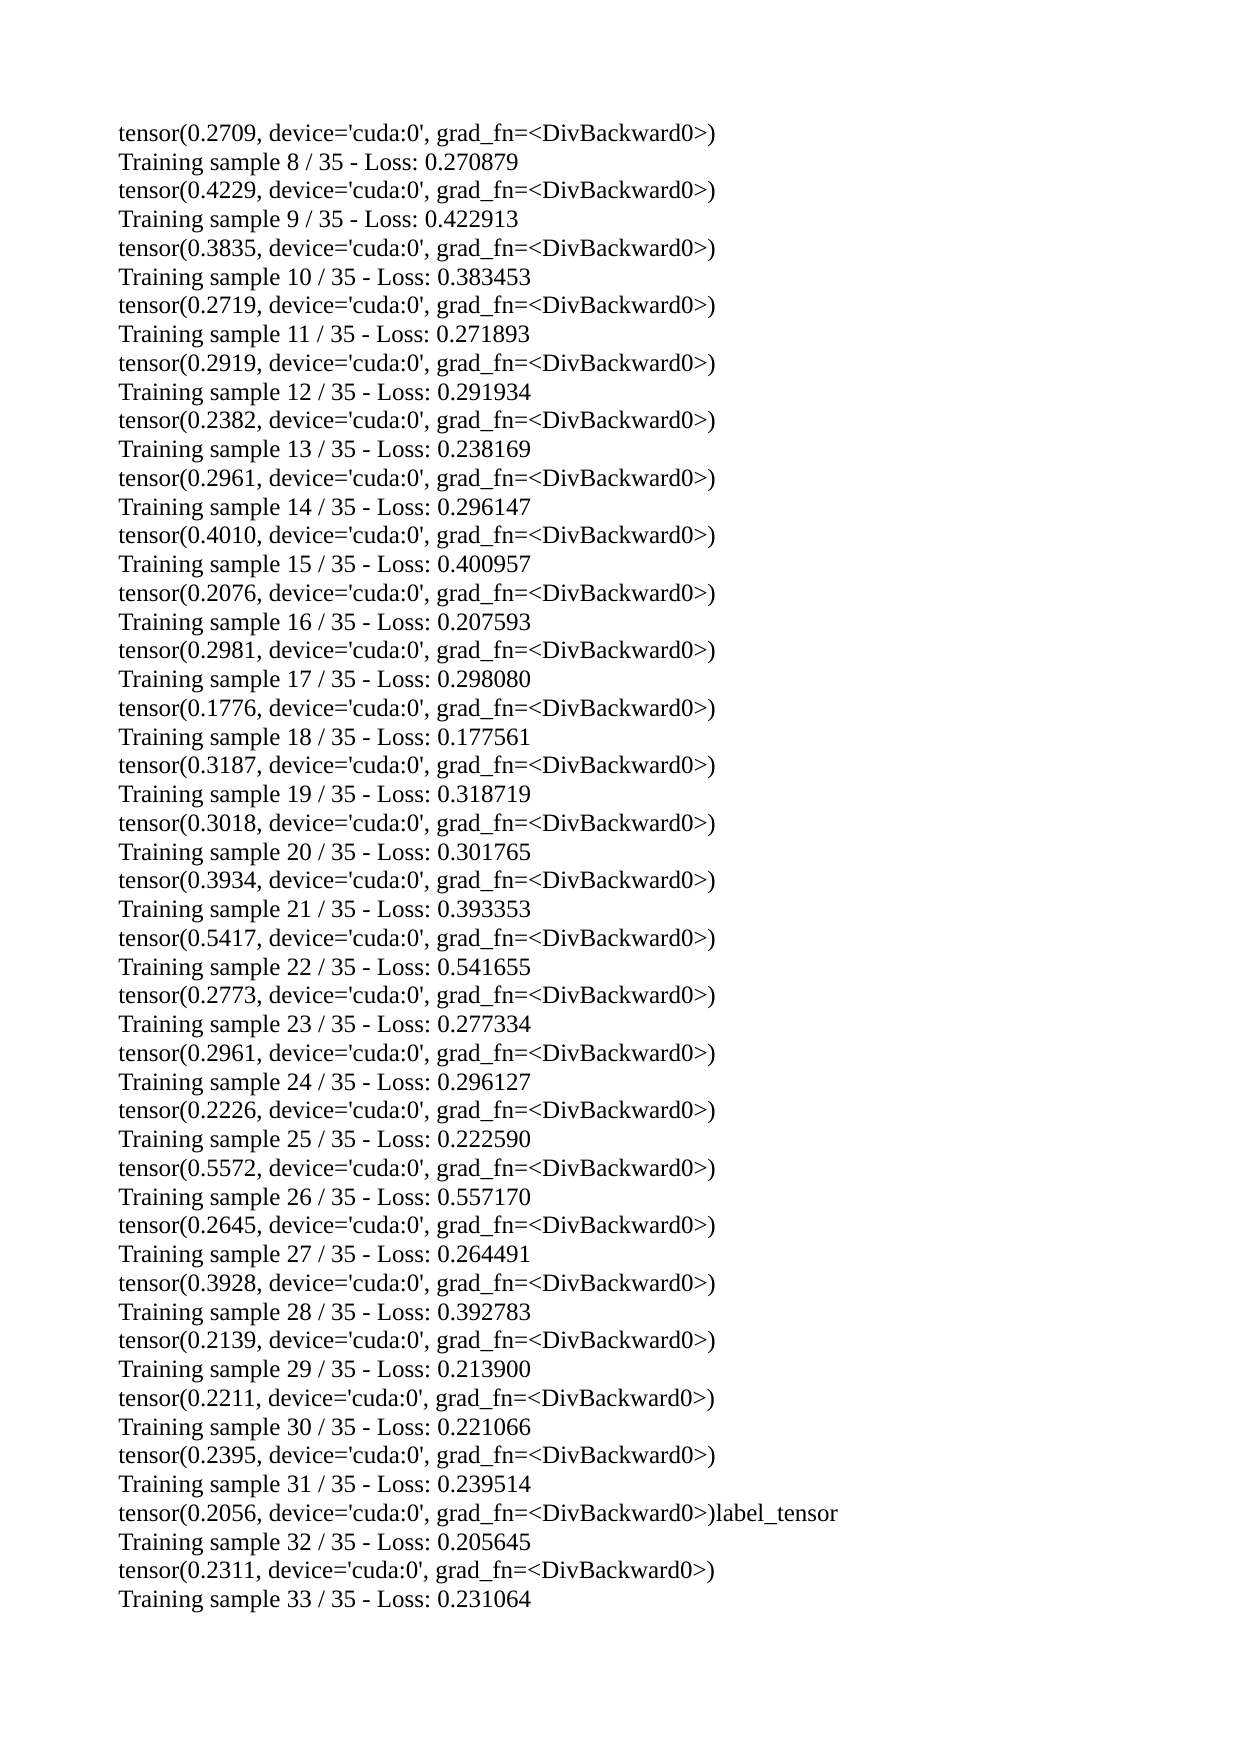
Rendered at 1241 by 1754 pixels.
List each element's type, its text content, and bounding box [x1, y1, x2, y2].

text Training sample 33 / 35 - Loss: 0.231064 [118, 1584, 1122, 1613]
text Training sample 13 / 35 - Loss: 0.238169 [118, 434, 1122, 463]
text Training sample 18 / 35 - Loss: 0.177561 [118, 722, 1122, 751]
text tensor(0.2961, device='cuda:0', grad_fn=<DivBackward0>) [118, 463, 1122, 492]
text tensor(0.2645, device='cuda:0', grad_fn=<DivBackward0>) [118, 1211, 1122, 1239]
text tensor(0.2382, device='cuda:0', grad_fn=<DivBackward0>) [118, 406, 1122, 434]
text tensor(0.3018, device='cuda:0', grad_fn=<DivBackward0>) [118, 808, 1122, 837]
text Training sample 20 / 35 - Loss: 0.301765 [118, 837, 1122, 866]
text tensor(0.2311, device='cuda:0', grad_fn=<DivBackward0>) [118, 1556, 1122, 1584]
text tensor(0.2056, device='cuda:0', grad_fn=<DivBackward0>)label_tensor [118, 1498, 1122, 1527]
text Training sample 17 / 35 - Loss: 0.298080 [118, 664, 1122, 693]
text Training sample 25 / 35 - Loss: 0.222590 [118, 1124, 1122, 1153]
text Training sample 15 / 35 - Loss: 0.400957 [118, 549, 1122, 578]
text tensor(0.4229, device='cuda:0', grad_fn=<DivBackward0>) [118, 176, 1122, 204]
text Training sample 27 / 35 - Loss: 0.264491 [118, 1239, 1122, 1268]
text Training sample 16 / 35 - Loss: 0.207593 [118, 607, 1122, 636]
text tensor(0.2211, device='cuda:0', grad_fn=<DivBackward0>) [118, 1383, 1122, 1412]
text tensor(0.2226, device='cuda:0', grad_fn=<DivBackward0>) [118, 1096, 1122, 1124]
text tensor(0.5417, device='cuda:0', grad_fn=<DivBackward0>) [118, 923, 1122, 952]
text Training sample 14 / 35 - Loss: 0.296147 [118, 492, 1122, 521]
text tensor(0.5572, device='cuda:0', grad_fn=<DivBackward0>) [118, 1153, 1122, 1182]
text Training sample 26 / 35 - Loss: 0.557170 [118, 1182, 1122, 1211]
text Training sample 21 / 35 - Loss: 0.393353 [118, 894, 1122, 923]
text tensor(0.3187, device='cuda:0', grad_fn=<DivBackward0>) [118, 751, 1122, 779]
text Training sample 12 / 35 - Loss: 0.291934 [118, 377, 1122, 406]
text Training sample 29 / 35 - Loss: 0.213900 [118, 1354, 1122, 1383]
text Training sample 31 / 35 - Loss: 0.239514 [118, 1469, 1122, 1498]
text tensor(0.3928, device='cuda:0', grad_fn=<DivBackward0>) [118, 1268, 1122, 1297]
text tensor(0.2773, device='cuda:0', grad_fn=<DivBackward0>) [118, 981, 1122, 1009]
text tensor(0.1776, device='cuda:0', grad_fn=<DivBackward0>) [118, 693, 1122, 722]
text tensor(0.2981, device='cuda:0', grad_fn=<DivBackward0>) [118, 636, 1122, 664]
text Training sample 8 / 35 - Loss: 0.270879 [118, 147, 1122, 176]
text tensor(0.3835, device='cuda:0', grad_fn=<DivBackward0>) [118, 233, 1122, 262]
text tensor(0.4010, device='cuda:0', grad_fn=<DivBackward0>) [118, 521, 1122, 549]
text Training sample 32 / 35 - Loss: 0.205645 [118, 1527, 1122, 1556]
text tensor(0.2076, device='cuda:0', grad_fn=<DivBackward0>) [118, 578, 1122, 607]
text Training sample 9 / 35 - Loss: 0.422913 [118, 204, 1122, 233]
text Training sample 28 / 35 - Loss: 0.392783 [118, 1297, 1122, 1326]
text tensor(0.2719, device='cuda:0', grad_fn=<DivBackward0>) [118, 291, 1122, 319]
text Training sample 30 / 35 - Loss: 0.221066 [118, 1412, 1122, 1441]
text tensor(0.2709, device='cuda:0', grad_fn=<DivBackward0>) [118, 118, 1122, 147]
text tensor(0.2919, device='cuda:0', grad_fn=<DivBackward0>) [118, 348, 1122, 377]
text Training sample 19 / 35 - Loss: 0.318719 [118, 779, 1122, 808]
text Training sample 22 / 35 - Loss: 0.541655 [118, 952, 1122, 981]
text Training sample 11 / 35 - Loss: 0.271893 [118, 319, 1122, 348]
text tensor(0.3934, device='cuda:0', grad_fn=<DivBackward0>) [118, 866, 1122, 894]
text tensor(0.2139, device='cuda:0', grad_fn=<DivBackward0>) [118, 1326, 1122, 1354]
text Training sample 10 / 35 - Loss: 0.383453 [118, 262, 1122, 291]
text Training sample 23 / 35 - Loss: 0.277334 [118, 1009, 1122, 1038]
text tensor(0.2395, device='cuda:0', grad_fn=<DivBackward0>) [118, 1441, 1122, 1469]
text tensor(0.2961, device='cuda:0', grad_fn=<DivBackward0>) [118, 1038, 1122, 1067]
text Training sample 24 / 35 - Loss: 0.296127 [118, 1067, 1122, 1096]
